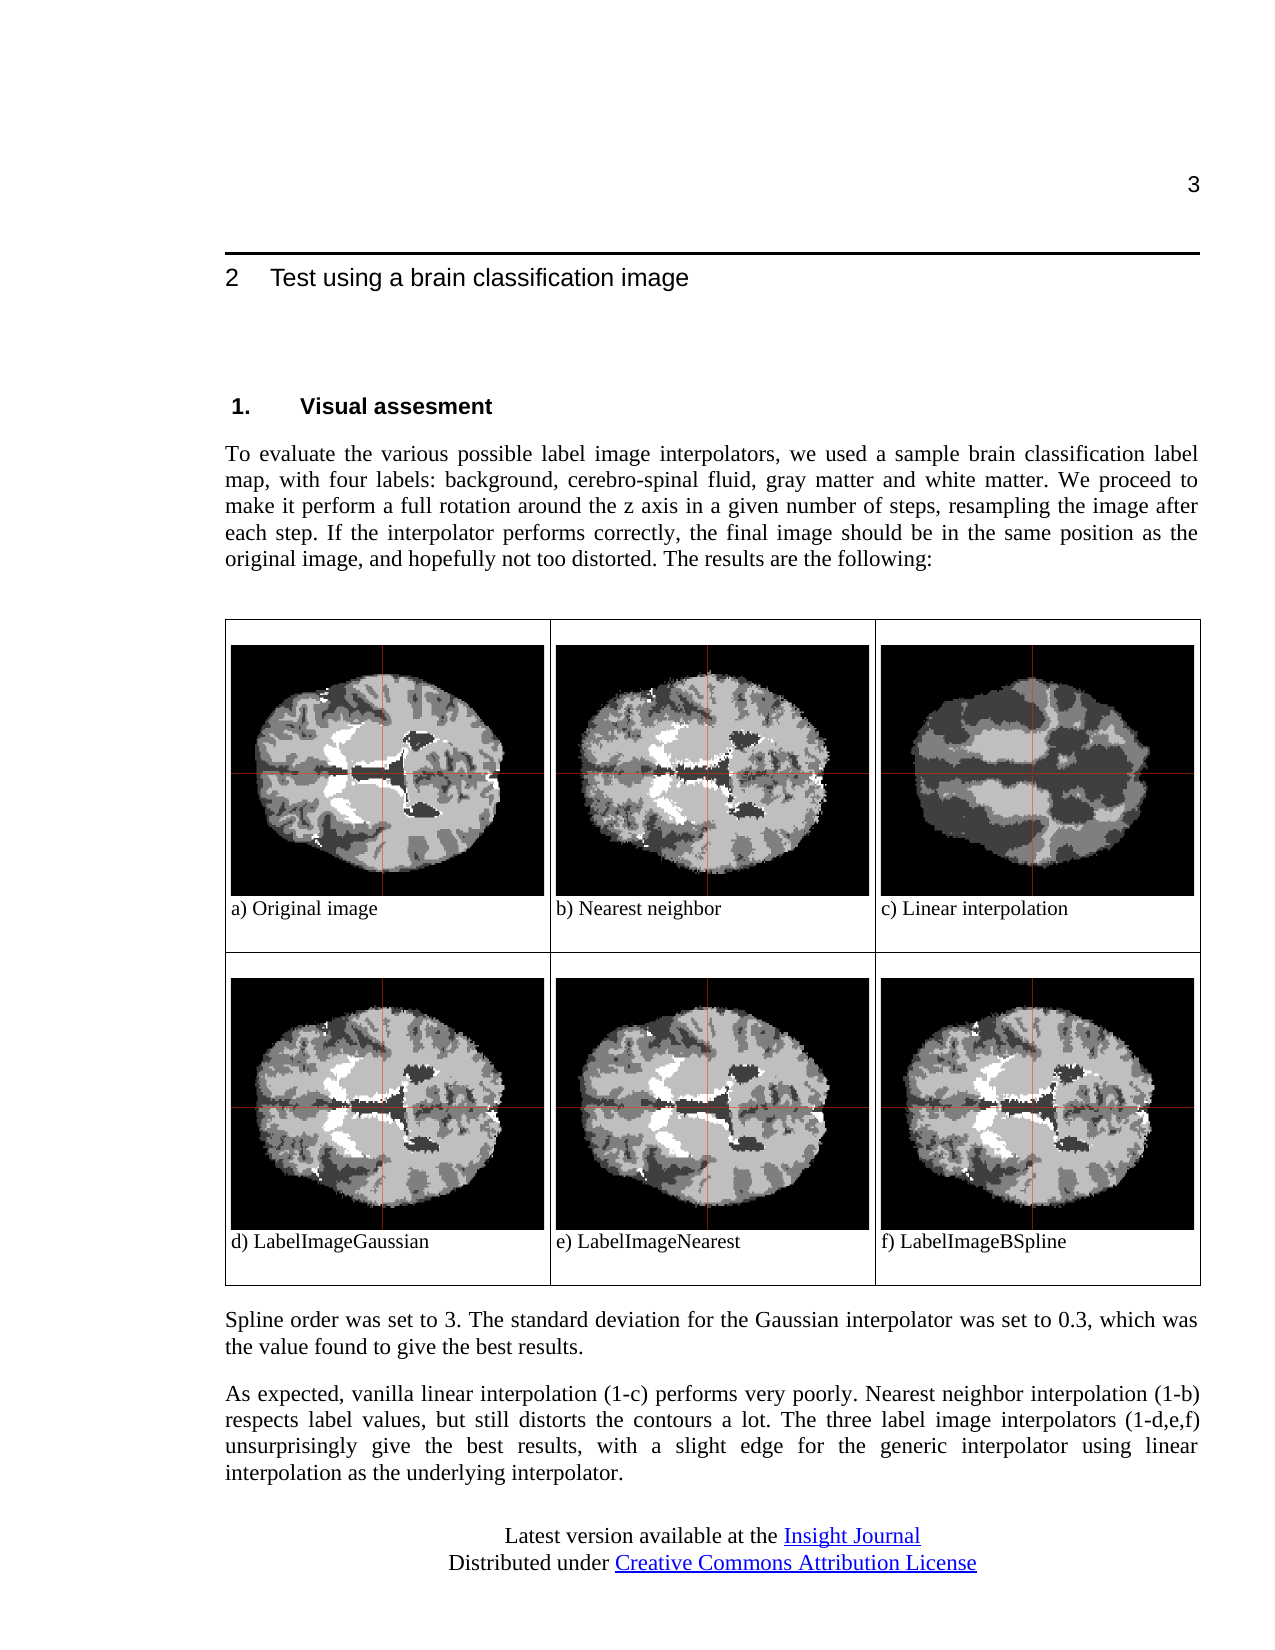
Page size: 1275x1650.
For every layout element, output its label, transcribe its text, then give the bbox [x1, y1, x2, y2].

text As expected, vanilla linear interpolation (1-c) performs very poorly. Nearest neighbor interpolation (1-b) respects label values, but still distorts the contours a lot. The three label image interpolators (1-d,e,f) unsurprisingly give the best results, with a slight edge for the generic interpolator using linear interpolation as the underlying interpolator. [225, 1380, 1200, 1485]
table_header [551, 620, 875, 624]
picture [555, 645, 870, 896]
picture [880, 645, 1195, 896]
table_header [551, 625, 875, 952]
picture [555, 978, 870, 1230]
table_header [876, 620, 1200, 624]
table_header [876, 625, 1200, 952]
table_cell [551, 953, 875, 1285]
table_cell [226, 953, 550, 1285]
picture [230, 645, 545, 896]
table_cell [876, 953, 1200, 1285]
subtitle Visual assesment [225, 393, 1200, 419]
text To evaluate the various possible label image interpolators, we used a sample brain classification label map, with four labels: background, cerebro-spinal fluid, gray matter and white matter. We proceed to make it perform a full rotation around the z axis in a given number of steps, resampling the image after each step. If the interpolator performs correctly, the final image should be in the same position as the original image, and hopefully not too distorted. The results are the following: [225, 440, 1200, 572]
picture [880, 978, 1195, 1230]
table_header [226, 625, 550, 952]
subtitle Test using a brain classification image [225, 262, 1200, 291]
table_header [226, 620, 550, 624]
picture [230, 978, 545, 1230]
text Spline order was set to 3. The standard deviation for the Gaussian interpolator was set to 0.3, which was the value found to give the best results. [225, 1306, 1200, 1359]
